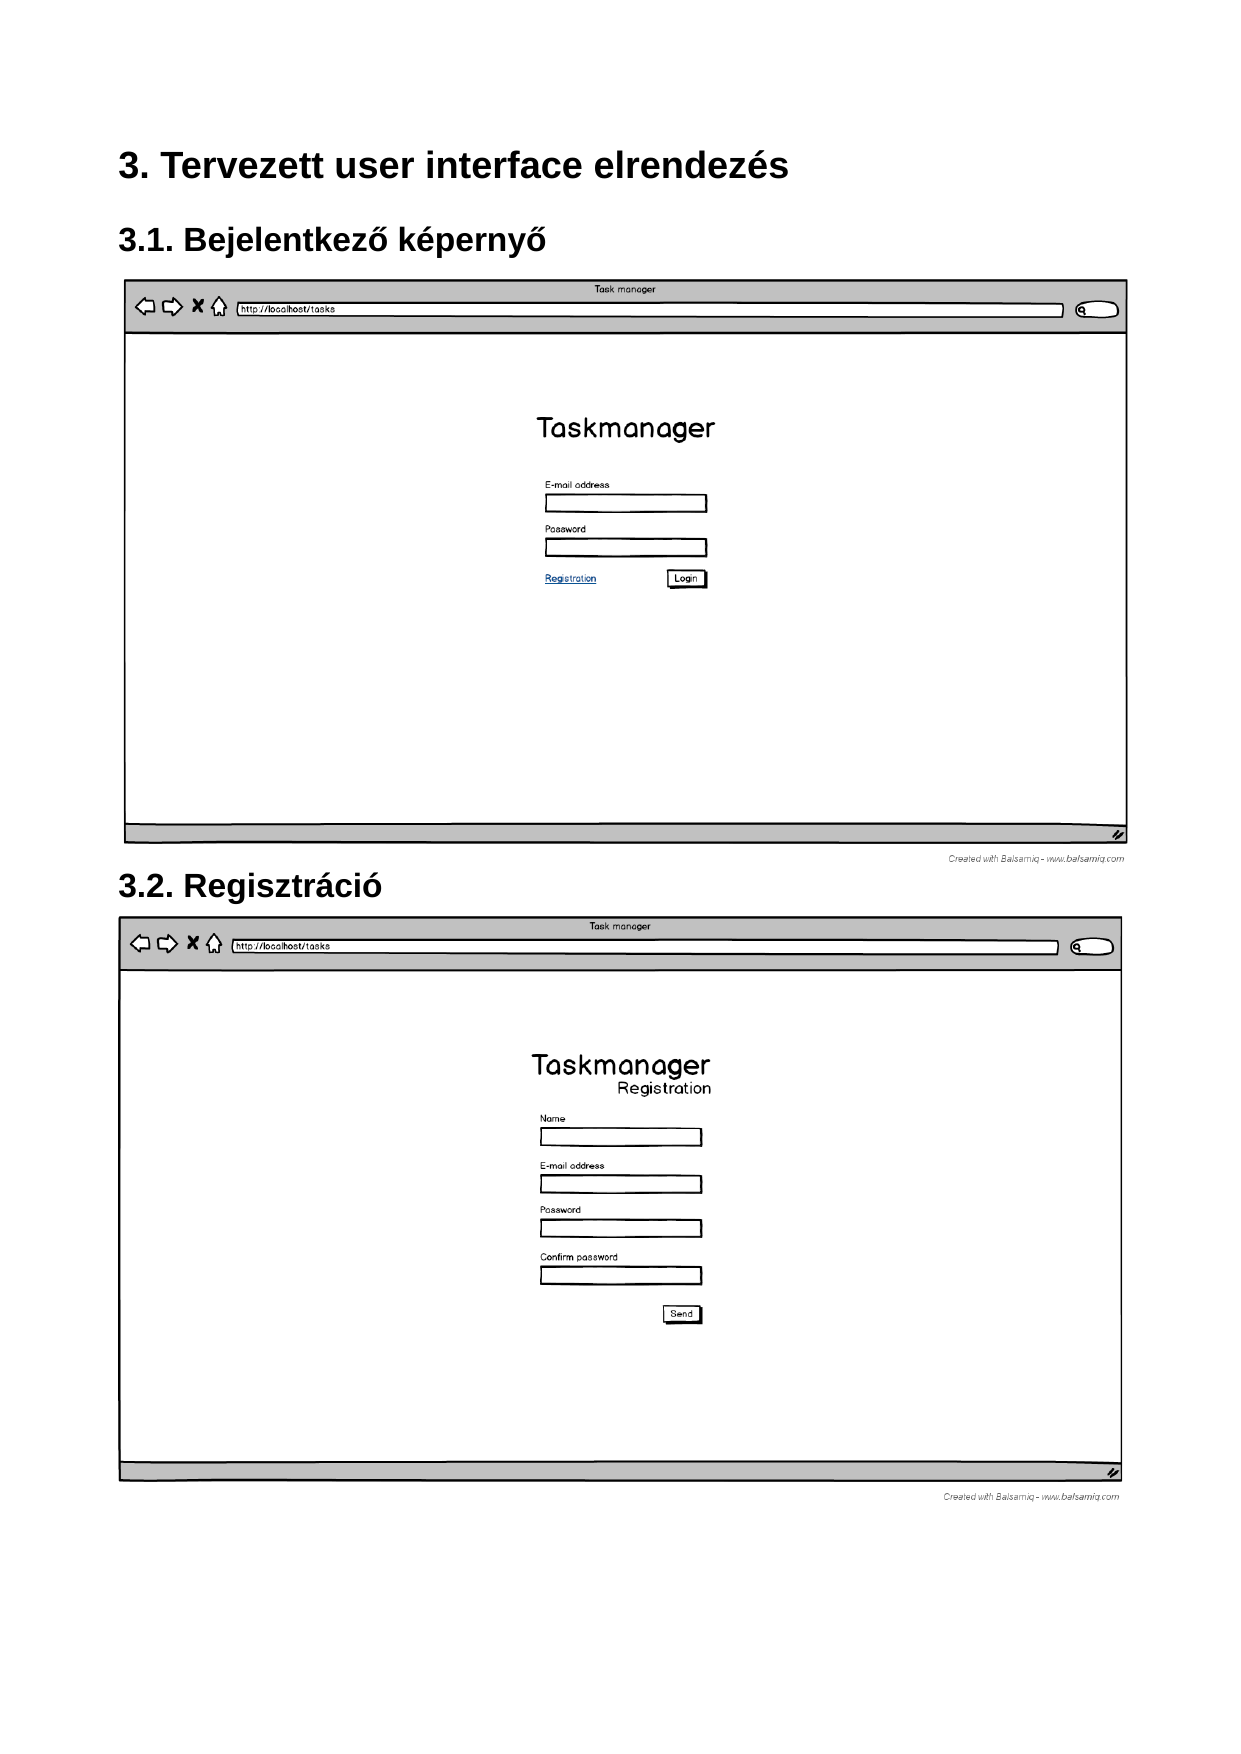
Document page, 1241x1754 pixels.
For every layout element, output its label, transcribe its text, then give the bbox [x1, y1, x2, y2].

picture [123, 279, 1128, 866]
subtitle 3.1. Bejelentkező képernyő [118, 220, 1122, 259]
picture [118, 916, 1123, 1504]
subtitle 3.2. Regisztráció [118, 292, 1122, 904]
subtitle 3. Tervezett user interface elrendezés [118, 143, 1122, 187]
